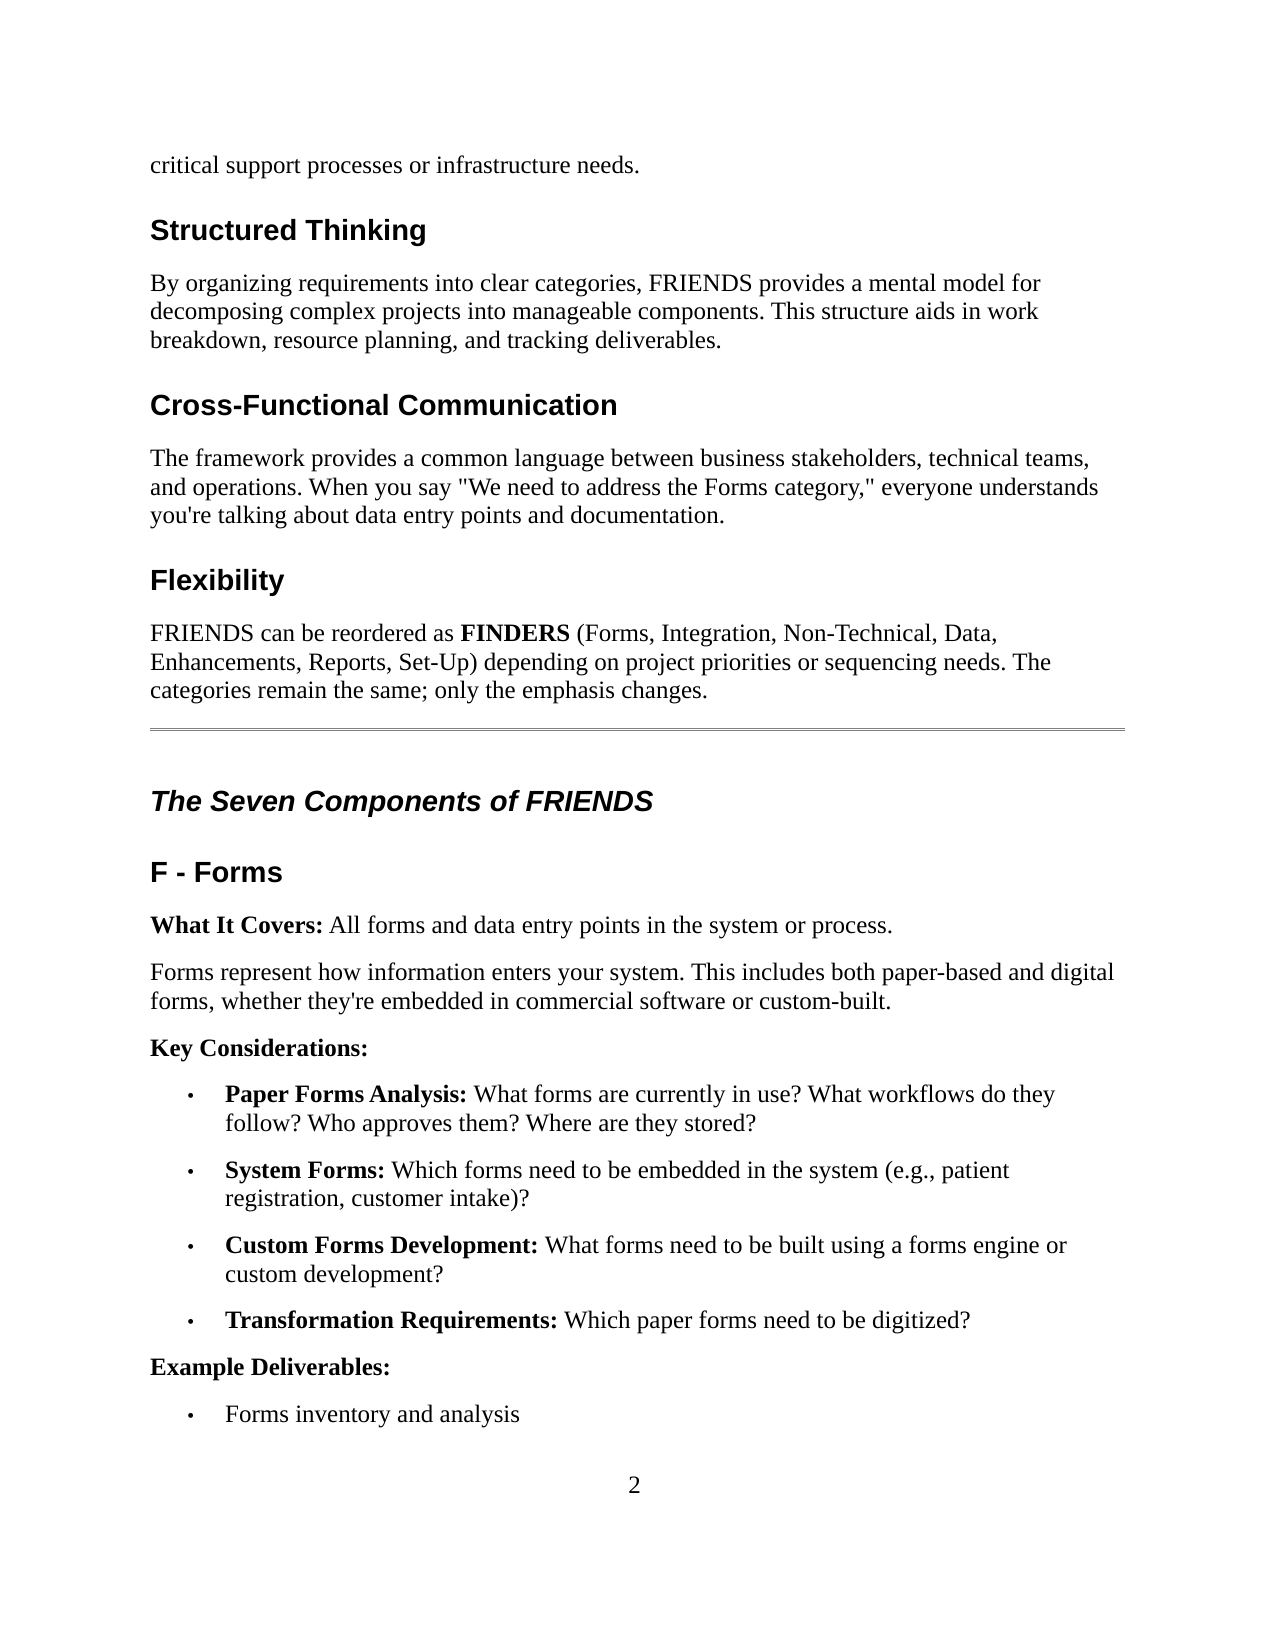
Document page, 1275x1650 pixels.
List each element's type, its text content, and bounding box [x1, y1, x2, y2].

text critical support processes or infrastructure needs. [150, 150, 1125, 179]
subtitle The Seven Components of FRIENDS [150, 784, 1125, 818]
text FRIENDS can be reordered as FINDERS (Forms, Integration, Non-Technical, Data, Enhancements, Reports, Set-Up) depending on project priorities or sequencing needs. The categories remain the same; only the emphasis changes. [150, 618, 1125, 704]
text What It Covers: All forms and data entry points in the system or process. [150, 911, 1125, 939]
list Custom Forms Development: What forms need to be built using a forms engine or custom development? [187, 1230, 1125, 1288]
subtitle F - Forms [150, 856, 1125, 889]
text Example Deliverables: [150, 1352, 1125, 1381]
subtitle Cross-Functional Communication [150, 388, 1125, 421]
list Transformation Requirements: Which paper forms need to be digitized? [187, 1306, 1125, 1334]
text By organizing requirements into clear categories, FRIENDS provides a mental model for decomposing complex projects into manageable components. This structure aids in work breakdown, resource planning, and tracking deliverables. [150, 268, 1125, 354]
text The framework provides a common language between business stakeholders, technical teams, and operations. When you say "We need to address the Forms category," everyone understands you're talking about data entry points and documentation. [150, 443, 1125, 529]
text Forms represent how information enters your system. This includes both paper-based and digital forms, whether they're embedded in commercial software or custom-built. [150, 957, 1125, 1015]
subtitle Structured Thinking [150, 213, 1125, 246]
list System Forms: Which forms need to be embedded in the system (e.g., patient registration, customer intake)? [187, 1155, 1125, 1212]
list Paper Forms Analysis: What forms are currently in use? What workflows do they follow? Who approves them? Where are they stored? [187, 1079, 1125, 1137]
subtitle Flexibility [150, 563, 1125, 597]
text Key Considerations: [150, 1033, 1125, 1061]
list Forms inventory and analysis [187, 1399, 1125, 1428]
